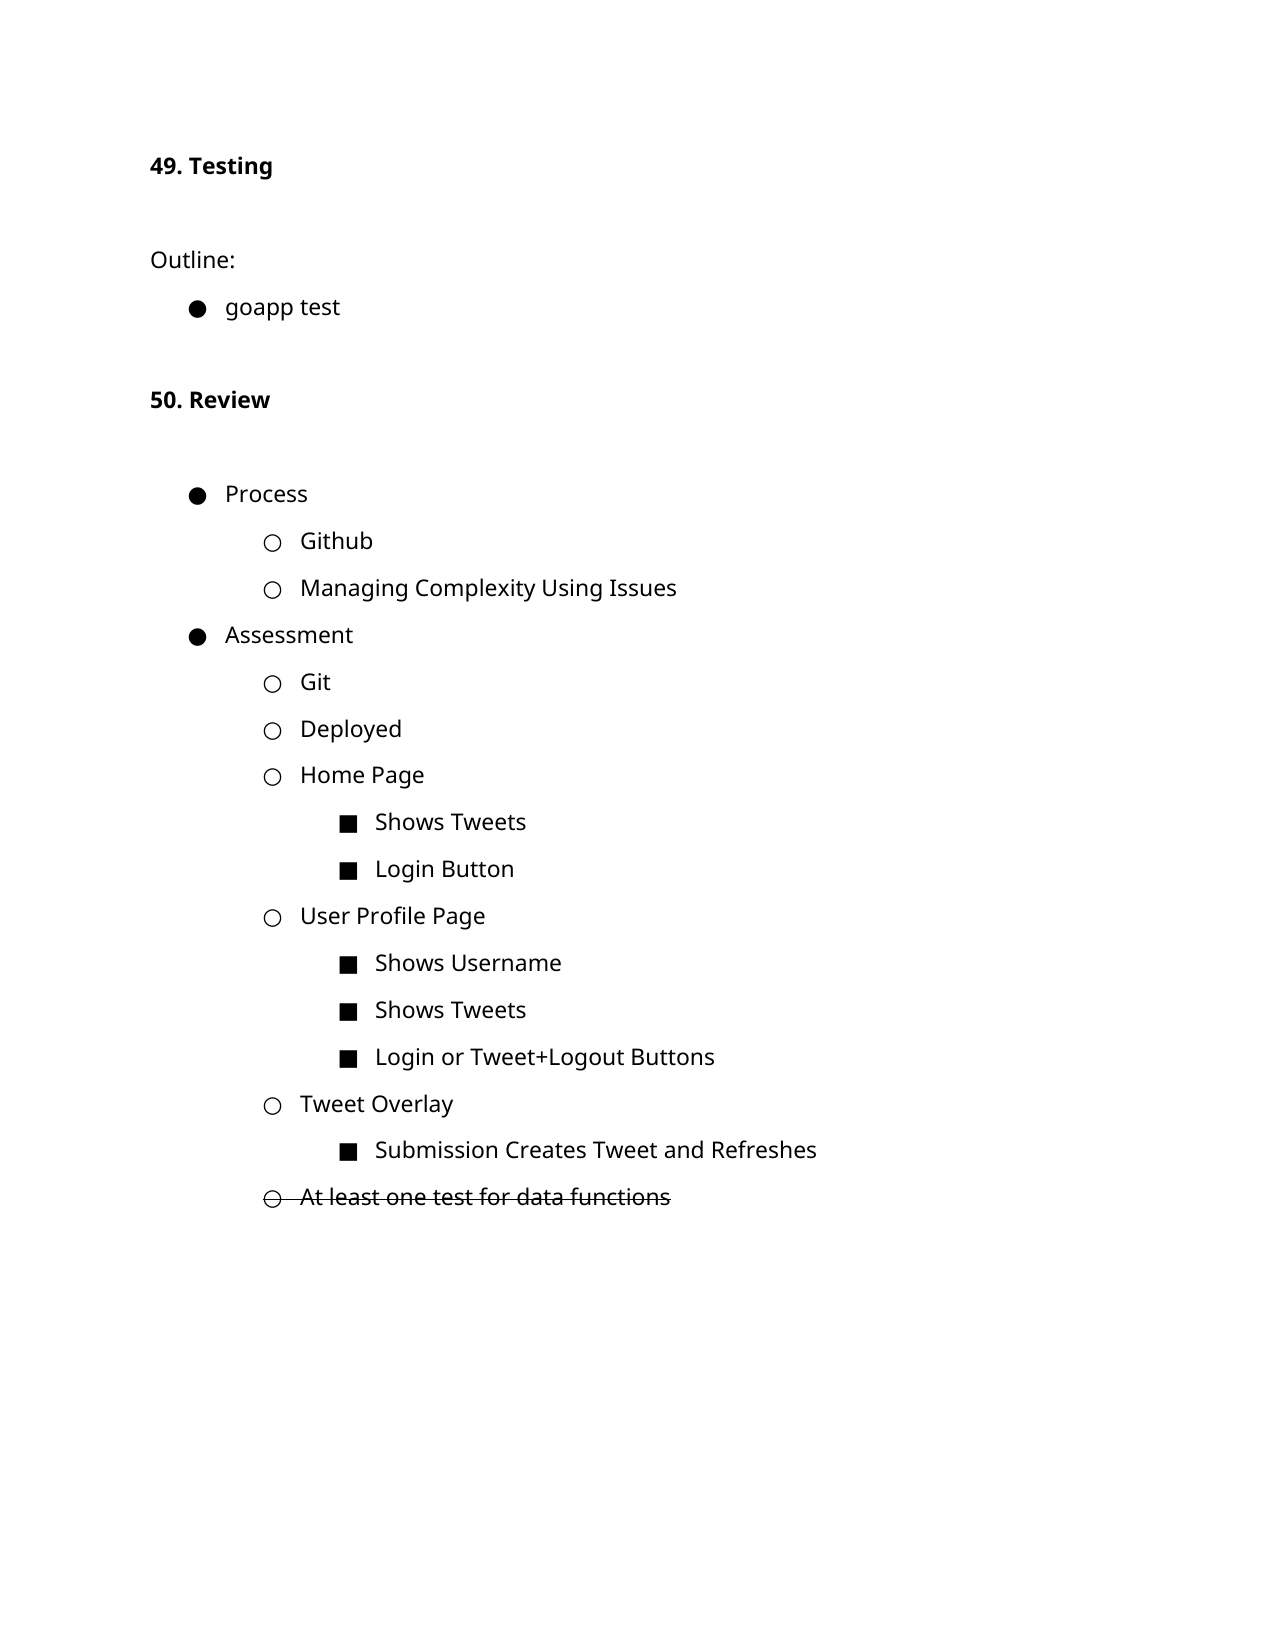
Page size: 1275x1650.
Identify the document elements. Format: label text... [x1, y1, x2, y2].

list Assessment [187, 619, 1125, 650]
list Login Button [337, 853, 1125, 884]
list Shows Tweets [337, 806, 1125, 837]
text 50. Review [150, 384, 1125, 416]
list Process [187, 478, 1125, 509]
list Submission Creates Tweet and Refreshes [337, 1134, 1125, 1166]
list Shows Tweets [337, 994, 1125, 1025]
list User Profile Page [262, 900, 1125, 931]
text 49. Testing [150, 150, 1125, 181]
list Deployed [262, 712, 1125, 744]
list At least one test for data functions [262, 1181, 1125, 1212]
list goapp test [187, 291, 1125, 322]
list Git [262, 666, 1125, 697]
list Managing Complexity Using Issues [262, 572, 1125, 603]
list Login or Tweet+Logout Buttons [337, 1041, 1125, 1072]
text Outline: [150, 244, 1125, 275]
list Github [262, 525, 1125, 556]
list Home Page [262, 759, 1125, 791]
list Shows Username [337, 947, 1125, 978]
list Tweet Overlay [262, 1087, 1125, 1119]
